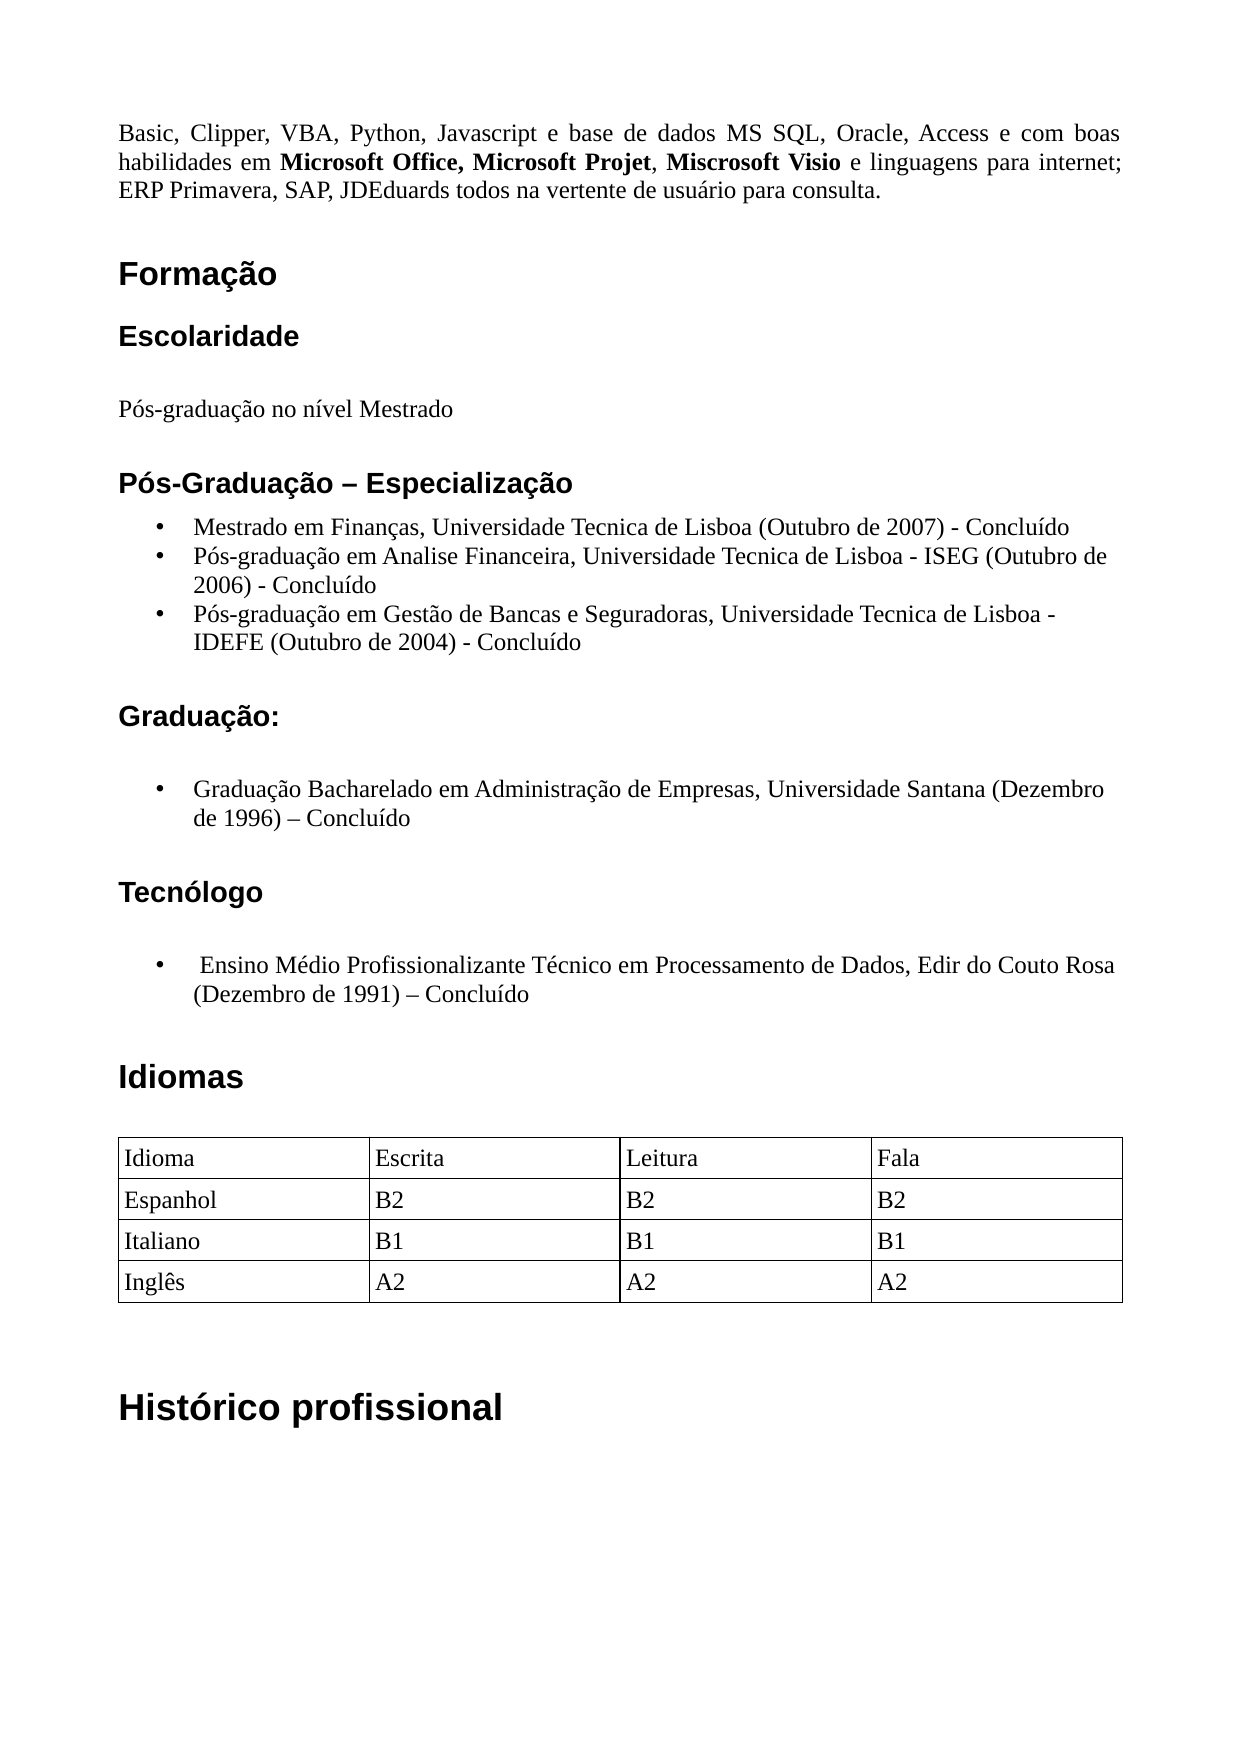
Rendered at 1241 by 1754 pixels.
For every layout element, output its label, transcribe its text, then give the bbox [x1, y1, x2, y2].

text Basic, Clipper, VBA, Python, Javascript e base de dados MS SQL, Oracle, Access e com boas habilidades em Microsoft Office, Microsoft Projet, Miscrosoft Visio e linguagens para internet; ERP Primavera, SAP, JDEduards todos na vertente de usuário para consulta. [118, 118, 1122, 204]
table_cell B2 [621, 1179, 871, 1219]
subtitle Idiomas [118, 1057, 1122, 1095]
table_header Leitura [621, 1138, 871, 1178]
table_cell A2 [872, 1261, 1122, 1302]
table_cell Italiano [119, 1220, 369, 1260]
list Mestrado em Finanças, Universidade Tecnica de Lisboa (Outubro de 2007) - Concluído [156, 512, 1122, 541]
table_cell Espanhol [119, 1179, 369, 1219]
table_header Escrita [370, 1138, 619, 1178]
subtitle Tecnólogo [118, 875, 1122, 909]
list Pós-graduação em Gestão de Bancas e Seguradoras, Universidade Tecnica de Lisboa - IDEFE (Outubro de 2004) - Concluído [156, 599, 1122, 656]
table_cell A2 [621, 1261, 871, 1302]
list Ensino Médio Profissionalizante Técnico em Processamento de Dados, Edir do Couto Rosa (Dezembro de 1991) – Concluído [156, 950, 1122, 1007]
table_header Idioma [119, 1138, 369, 1178]
subtitle Pós-Graduação – Especialização [118, 466, 1122, 500]
subtitle Graduação: [118, 699, 1122, 733]
subtitle Escolaridade [118, 319, 1122, 353]
table_cell B1 [370, 1220, 619, 1260]
list Pós-graduação em Analise Financeira, Universidade Tecnica de Lisboa - ISEG (Outubro de 2006) - Concluído [156, 541, 1122, 599]
table_cell B1 [872, 1220, 1122, 1260]
table_cell Inglês [119, 1261, 369, 1302]
table_cell B1 [621, 1220, 871, 1260]
table_cell A2 [370, 1261, 619, 1302]
text Pós-graduação no nível Mestrado [118, 394, 1122, 423]
subtitle Histórico profissional [118, 1385, 1122, 1428]
table_cell B2 [872, 1179, 1122, 1219]
subtitle Formação [118, 254, 1122, 292]
table_header Fala [872, 1138, 1122, 1178]
table_cell B2 [370, 1179, 619, 1219]
list Graduação Bacharelado em Administração de Empresas, Universidade Santana (Dezembro de 1996) – Concluído [156, 774, 1122, 832]
